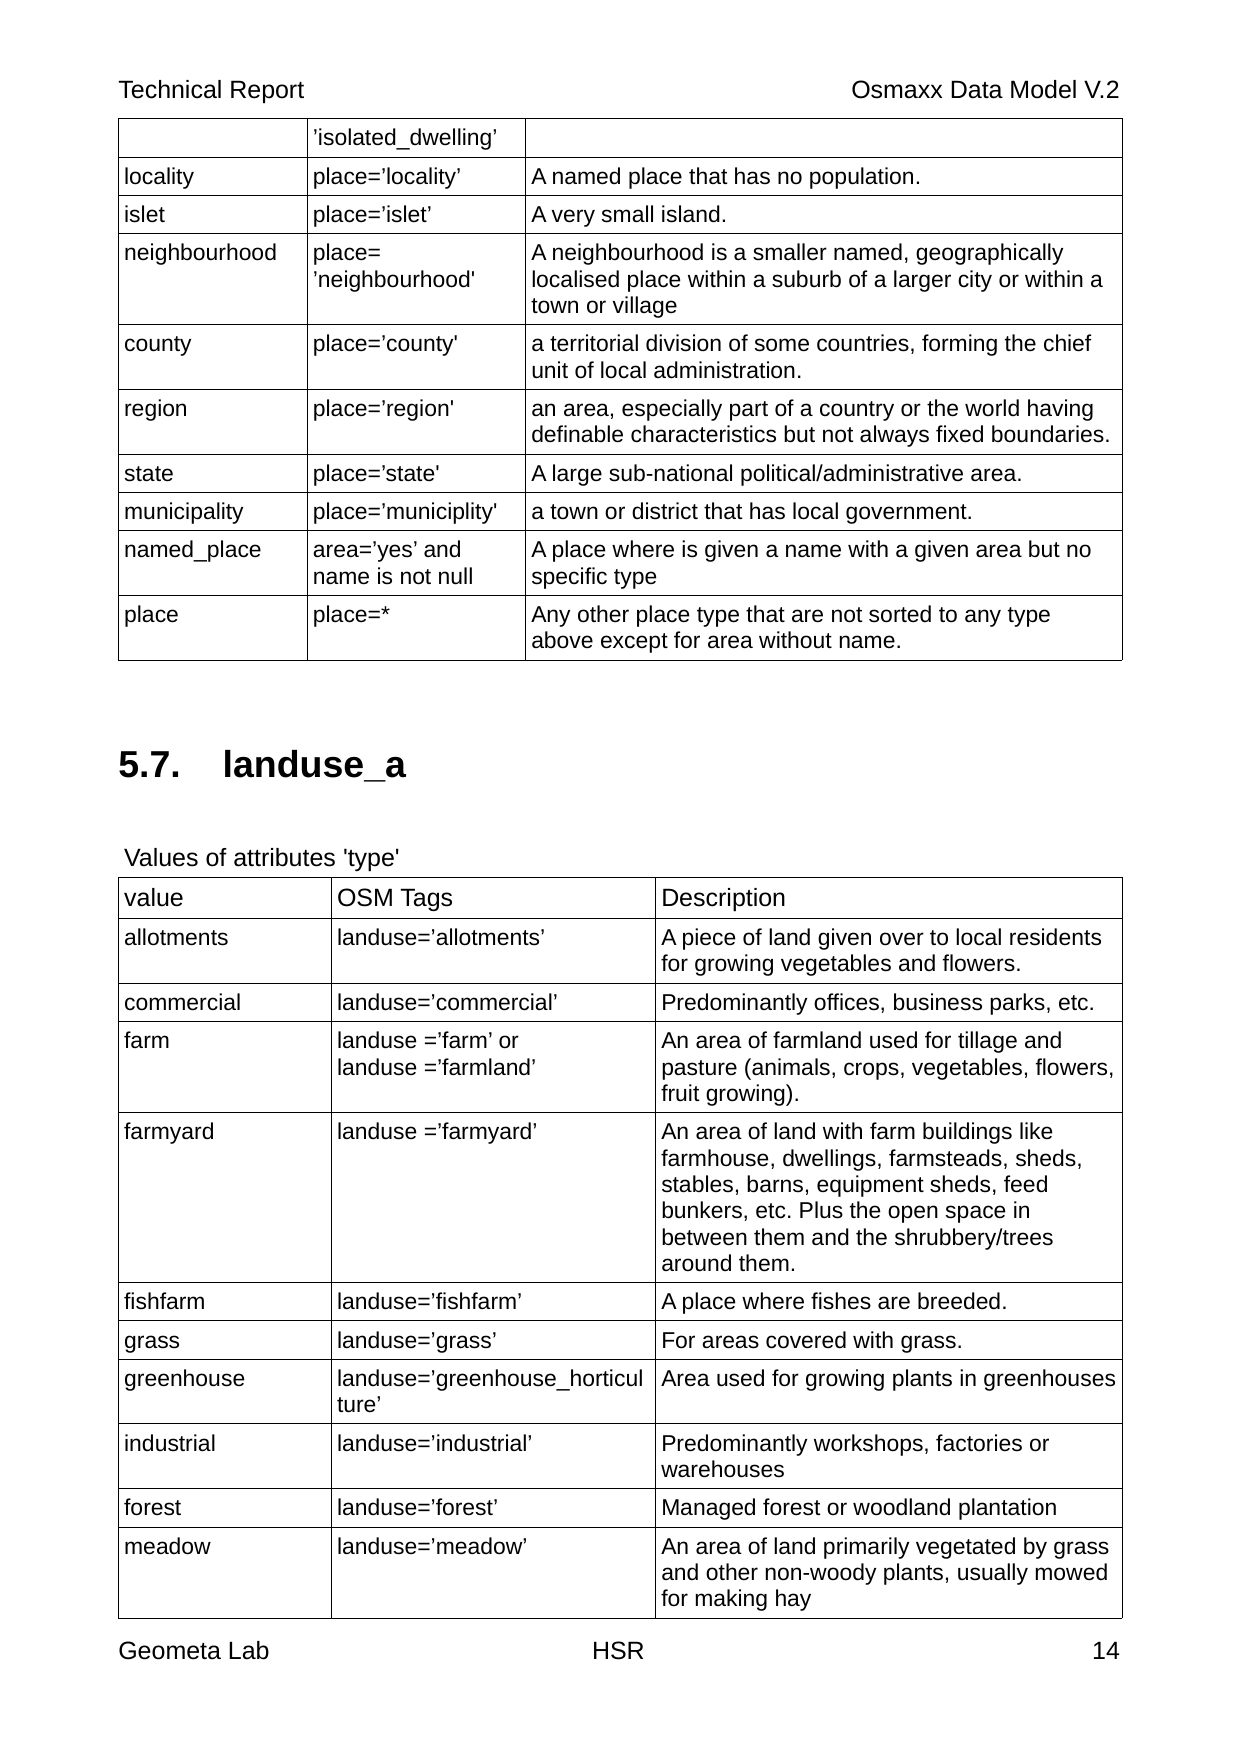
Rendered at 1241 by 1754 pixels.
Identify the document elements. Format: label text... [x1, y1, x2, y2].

table_cell allotments [119, 919, 331, 982]
table_cell place=’islet’ [308, 196, 525, 233]
table_cell place=’region' [308, 390, 525, 453]
table_cell industrial [119, 1424, 331, 1488]
table_cell place=’state' [308, 455, 525, 492]
table_cell An area of farmland used for tillage and pasture (animals, crops, vegetables, flowers, fruit growing). [656, 1022, 1122, 1112]
table_cell value [119, 878, 331, 918]
table_cell Any other place type that are not sorted to any type above except for area without name. [526, 596, 1122, 659]
table_cell landuse=’fishfarm’ [332, 1283, 655, 1320]
table_cell farm [119, 1022, 331, 1112]
table_cell A large sub-national political/administrative area. [526, 455, 1122, 492]
table_cell An area of land with farm buildings like farmhouse, dwellings, farmsteads, sheds, stables, barns, equipment sheds, feed bunkers, etc. Plus the open space in between them and the shrubbery/trees around them. [656, 1113, 1122, 1282]
table_cell place [119, 596, 307, 659]
table_cell A piece of land given over to local residents for growing vegetables and flowers. [656, 919, 1122, 982]
table_cell place=* [308, 596, 525, 659]
table_cell area=’yes’ and name is not null [308, 531, 525, 595]
table_cell A place where fishes are breeded. [656, 1283, 1122, 1320]
table_cell landuse=’forest’ [332, 1489, 655, 1526]
table_cell [526, 119, 1122, 156]
table_cell ’isolated_dwelling’ [308, 119, 525, 156]
table_cell locality [119, 158, 307, 195]
table_cell place=’municiplity' [308, 493, 525, 530]
table_cell [119, 119, 307, 156]
table_header Values of attributes 'type' [118, 837, 1122, 877]
table_cell place= ’neighbourhood' [308, 234, 525, 324]
table_cell landuse =’farm’ or landuse =’farmland’ [332, 1022, 655, 1112]
table_cell landuse=’meadow’ [332, 1528, 655, 1617]
table_cell landuse =’farmyard’ [332, 1113, 655, 1282]
table_cell grass [119, 1321, 331, 1359]
table_cell For areas covered with grass. [656, 1321, 1122, 1359]
table_cell neighbourhood [119, 234, 307, 324]
table_cell islet [119, 196, 307, 233]
table_cell landuse=’industrial’ [332, 1424, 655, 1488]
table_cell landuse=’grass’ [332, 1321, 655, 1359]
table_cell Predominantly offices, business parks, etc. [656, 984, 1122, 1021]
table_cell Description [656, 878, 1122, 918]
table_cell A very small island. [526, 196, 1122, 233]
table_cell county [119, 325, 307, 389]
table_cell a territorial division of some countries, forming the chief unit of local administration. [526, 325, 1122, 389]
table_cell meadow [119, 1528, 331, 1617]
table_cell Managed forest or woodland plantation [656, 1489, 1122, 1526]
table_cell greenhouse [119, 1360, 331, 1423]
table_cell A neighbourhood is a smaller named, geographically localised place within a suburb of a larger city or within a town or village [526, 234, 1122, 324]
table_cell municipality [119, 493, 307, 530]
table_cell Predominantly workshops, factories or warehouses [656, 1424, 1122, 1488]
table_cell place=’county' [308, 325, 525, 389]
table_cell OSM Tags [332, 878, 655, 918]
table_cell commercial [119, 984, 331, 1021]
table_cell place=’locality’ [308, 158, 525, 195]
table_cell an area, especially part of a country or the world having definable characteristics but not always fixed boundaries. [526, 390, 1122, 453]
table_cell Area used for growing plants in greenhouses [656, 1360, 1122, 1423]
table_cell forest [119, 1489, 331, 1526]
table_cell landuse=’allotments’ [332, 919, 655, 982]
table_cell landuse=’greenhouse_horticulture’ [332, 1360, 655, 1423]
table_cell farmyard [119, 1113, 331, 1282]
table_cell named_place [119, 531, 307, 595]
table_cell state [119, 455, 307, 492]
table_cell A named place that has no population. [526, 158, 1122, 195]
table_cell A place where is given a name with a given area but no specific type [526, 531, 1122, 595]
table_cell landuse=’commercial’ [332, 984, 655, 1021]
table_cell An area of land primarily vegetated by grass and other non-woody plants, usually mowed for making hay [656, 1528, 1122, 1617]
table_cell fishfarm [119, 1283, 331, 1320]
table_cell region [119, 390, 307, 453]
subtitle landuse_a [118, 743, 1122, 786]
table_cell a town or district that has local government. [526, 493, 1122, 530]
